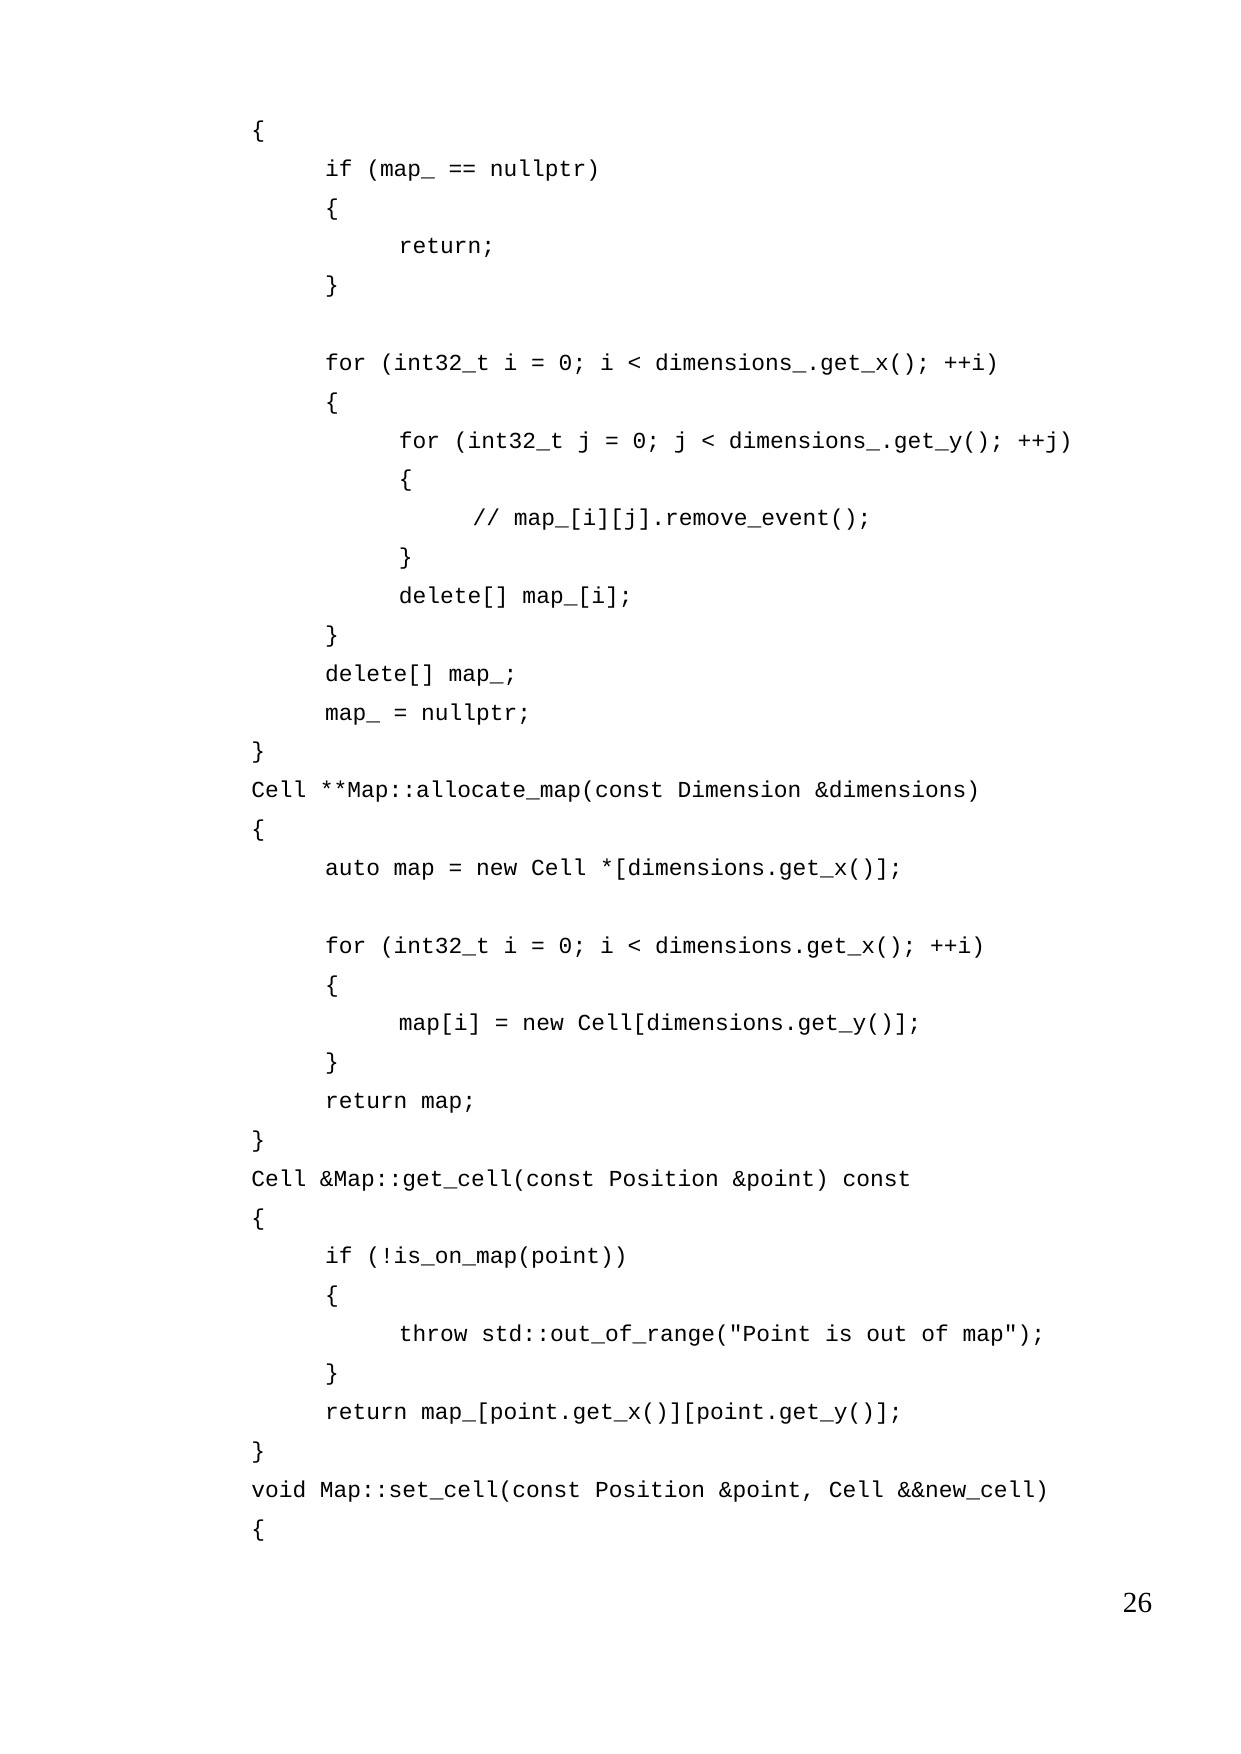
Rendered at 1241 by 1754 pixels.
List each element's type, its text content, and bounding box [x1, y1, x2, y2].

text { [177, 817, 1152, 843]
text } [177, 740, 1152, 766]
text { [177, 468, 1152, 494]
text map[i] = new Cell[dimensions.get_y()]; [177, 1012, 1152, 1038]
text { [177, 1206, 1152, 1232]
text } [177, 1439, 1152, 1465]
text if (map_ == nullptr) [177, 157, 1152, 183]
text throw std::out_of_range("Point is out of map"); [177, 1323, 1152, 1348]
text for (int32_t i = 0; i < dimensions.get_x(); ++i) [177, 934, 1152, 960]
text if (!is_on_map(point)) [177, 1245, 1152, 1271]
text } [177, 1128, 1152, 1154]
text } [177, 1361, 1152, 1387]
text } [177, 546, 1152, 571]
text { [177, 1517, 1152, 1543]
text } [177, 623, 1152, 649]
text delete[] map_; [177, 662, 1152, 688]
text return; [177, 235, 1152, 261]
text { [177, 390, 1152, 416]
text for (int32_t i = 0; i < dimensions_.get_x(); ++i) [177, 351, 1152, 377]
text return map; [177, 1089, 1152, 1115]
text { [177, 196, 1152, 222]
text // map_[i][j].remove_event(); [177, 507, 1152, 533]
text Cell &Map::get_cell(const Position &point) const [177, 1167, 1152, 1193]
text } [177, 1051, 1152, 1077]
text auto map = new Cell *[dimensions.get_x()]; [177, 856, 1152, 882]
text for (int32_t j = 0; j < dimensions_.get_y(); ++j) [177, 429, 1152, 455]
text { [177, 118, 1152, 144]
text delete[] map_[i]; [177, 584, 1152, 610]
text { [177, 1284, 1152, 1310]
text return map_[point.get_x()][point.get_y()]; [177, 1400, 1152, 1426]
text map_ = nullptr; [177, 701, 1152, 727]
text void Map::set_cell(const Position &point, Cell &&new_cell) [177, 1478, 1152, 1504]
text { [177, 973, 1152, 999]
text } [177, 273, 1152, 299]
text Cell **Map::allocate_map(const Dimension &dimensions) [177, 779, 1152, 804]
